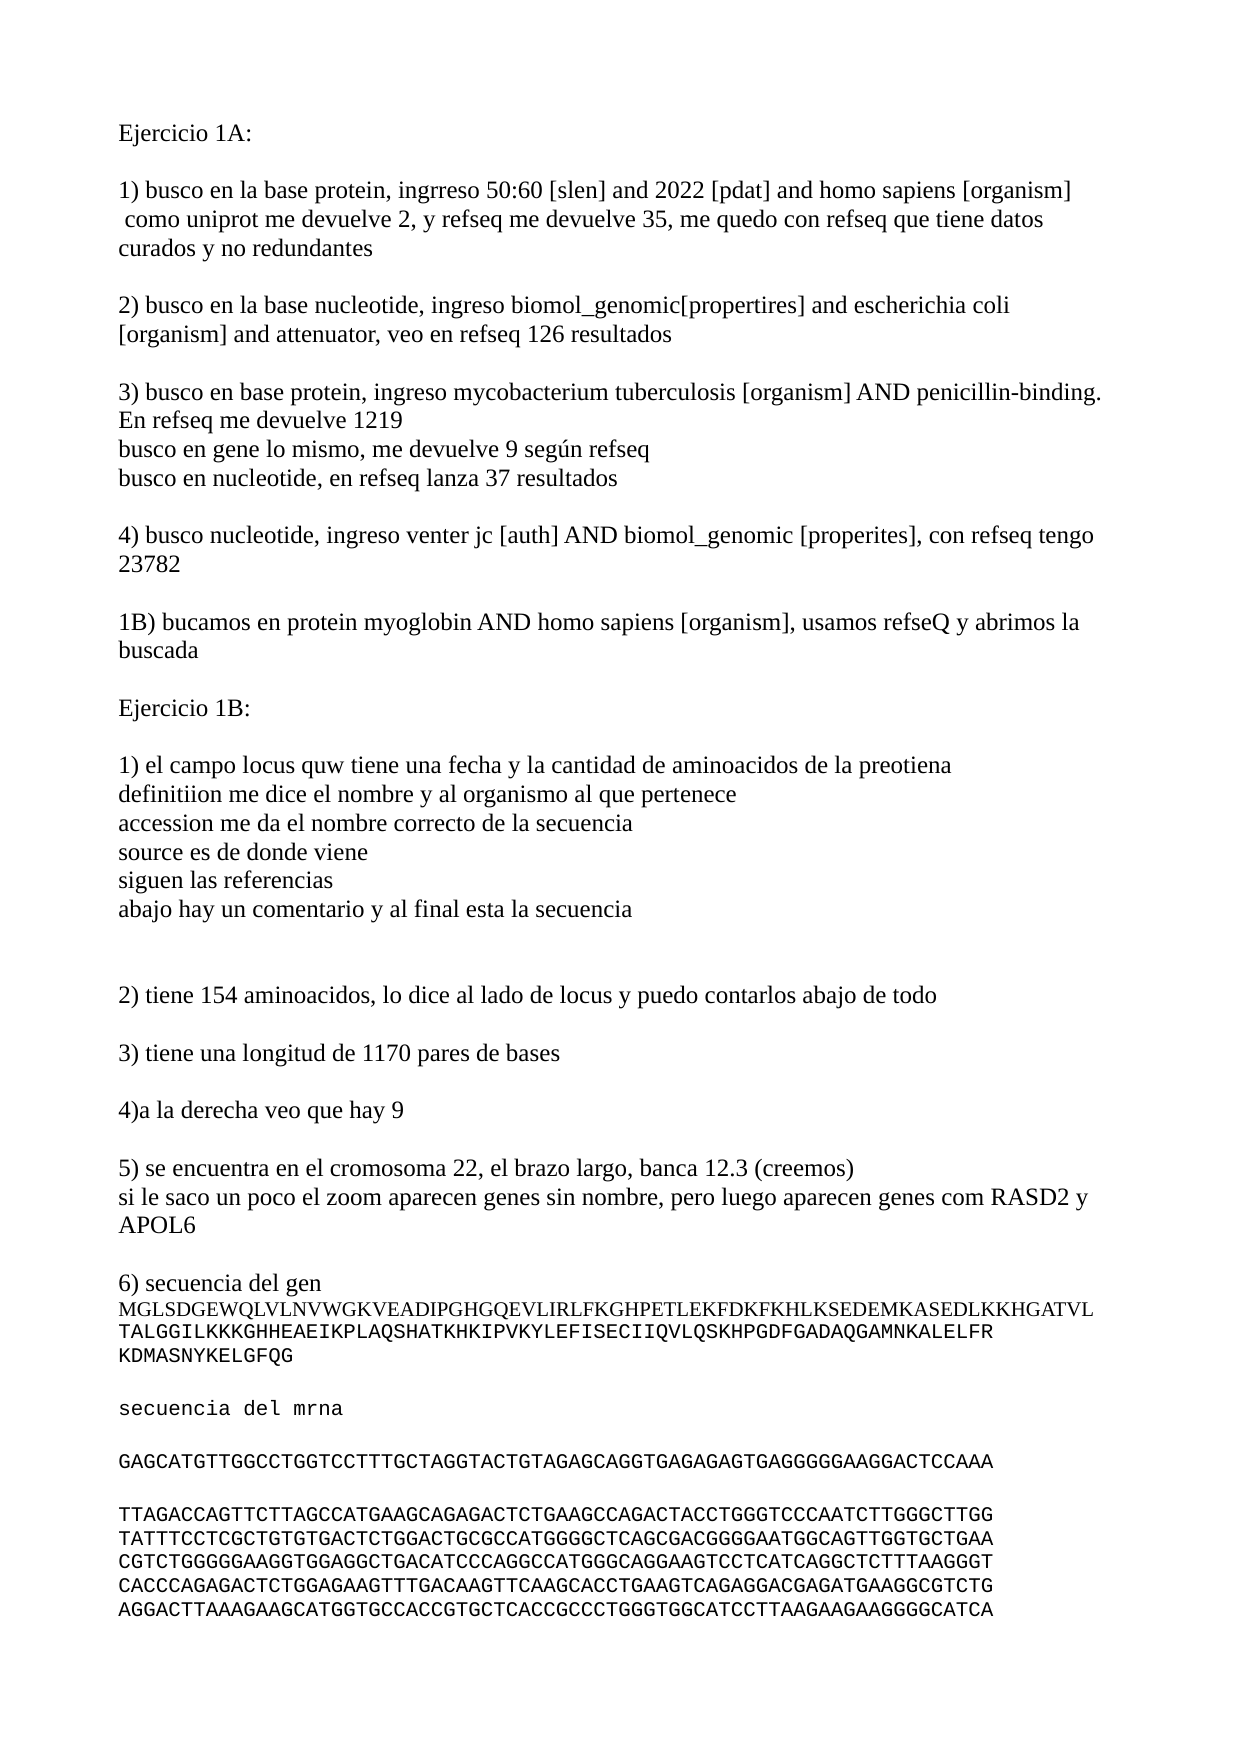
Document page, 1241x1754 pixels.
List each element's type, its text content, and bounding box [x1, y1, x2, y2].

text 1) el campo locus quw tiene una fecha y la cantidad de aminoacidos de la preotiena [118, 751, 1122, 779]
text abajo hay un comentario y al final esta la secuencia [118, 894, 1122, 923]
text AGGACTTAAAGAAGCATGGTGCCACCGTGCTCACCGCCCTGGGTGGCATCCTTAAGAAGAAGGGGCATCA [118, 1598, 1122, 1622]
text 3) tiene una longitud de 1170 pares de bases [118, 1038, 1122, 1067]
text 2) busco en la base nucleotide, ingreso biomol_genomic[propertires] and escherichia coli [organism] and attenuator, veo en refseq 126 resultados [118, 291, 1122, 348]
text 2) tiene 154 aminoacidos, lo dice al lado de locus y puedo contarlos abajo de todo [118, 981, 1122, 1009]
text 5) se encuentra en el cromosoma 22, el brazo largo, banca 12.3 (creemos) [118, 1153, 1122, 1182]
text Ejercicio 1B: [118, 693, 1122, 722]
text CGTCTGGGGGAAGGTGGAGGCTGACATCCCAGGCCATGGGCAGGAAGTCCTCATCAGGCTCTTTAAGGGT [118, 1551, 1122, 1575]
text TATTTCCTCGCTGTGTGACTCTGGACTGCGCCATGGGGCTCAGCGACGGGGAATGGCAGTTGGTGCTGAA [118, 1528, 1122, 1551]
text 1B) bucamos en protein myoglobin AND homo sapiens [organism], usamos refseQ y abrimos la buscada [118, 607, 1122, 664]
text 6) secuencia del gen MGLSDGEWQLVLNVWGKVEADIPGHGQEVLIRLFKGHPETLEKFDKFKHLKSEDEMKASEDLKKHGATVL [118, 1268, 1122, 1321]
text Ejercicio 1A: [118, 118, 1122, 147]
text secuencia del mrna [118, 1398, 1122, 1421]
text 4) busco nucleotide, ingreso venter jc [auth] AND biomol_genomic [properites], con refseq tengo 23782 [118, 521, 1122, 578]
text como uniprot me devuelve 2, y refseq me devuelve 35, me quedo con refseq que tiene datos curados y no redundantes [118, 204, 1122, 262]
text 4)a la derecha veo que hay 9 [118, 1096, 1122, 1124]
text busco en gene lo mismo, me devuelve 9 según refseq [118, 434, 1122, 463]
text accession me da el nombre correcto de la secuencia [118, 808, 1122, 837]
text 1) busco en la base protein, ingrreso 50:60 [slen] and 2022 [pdat] and homo sapiens [organism] [118, 176, 1122, 204]
text 3) busco en base protein, ingreso mycobacterium tuberculosis [organism] AND penicillin-binding. En refseq me devuelve 1219 [118, 377, 1122, 434]
text CACCCAGAGACTCTGGAGAAGTTTGACAAGTTCAAGCACCTGAAGTCAGAGGACGAGATGAAGGCGTCTG [118, 1575, 1122, 1598]
text GAGCATGTTGGCCTGGTCCTTTGCTAGGTACTGTAGAGCAGGTGAGAGAGTGAGGGGGAAGGACTCCAAA [118, 1451, 1122, 1474]
text KDMASNYKELGFQG [118, 1344, 1122, 1368]
text siguen las referencias [118, 866, 1122, 894]
text TTAGACCAGTTCTTAGCCATGAAGCAGAGACTCTGAAGCCAGACTACCTGGGTCCCAATCTTGGGCTTGG [118, 1504, 1122, 1528]
text TALGGILKKKGHHEAEIKPLAQSHATKHKIPVKYLEFISECIIQVLQSKHPGDFGADAQGAMNKALELFR [118, 1321, 1122, 1344]
text si le saco un poco el zoom aparecen genes sin nombre, pero luego aparecen genes com RASD2 y APOL6 [118, 1182, 1122, 1239]
text source es de donde viene [118, 837, 1122, 866]
text definitiion me dice el nombre y al organismo al que pertenece [118, 779, 1122, 808]
text busco en nucleotide, en refseq lanza 37 resultados [118, 463, 1122, 492]
